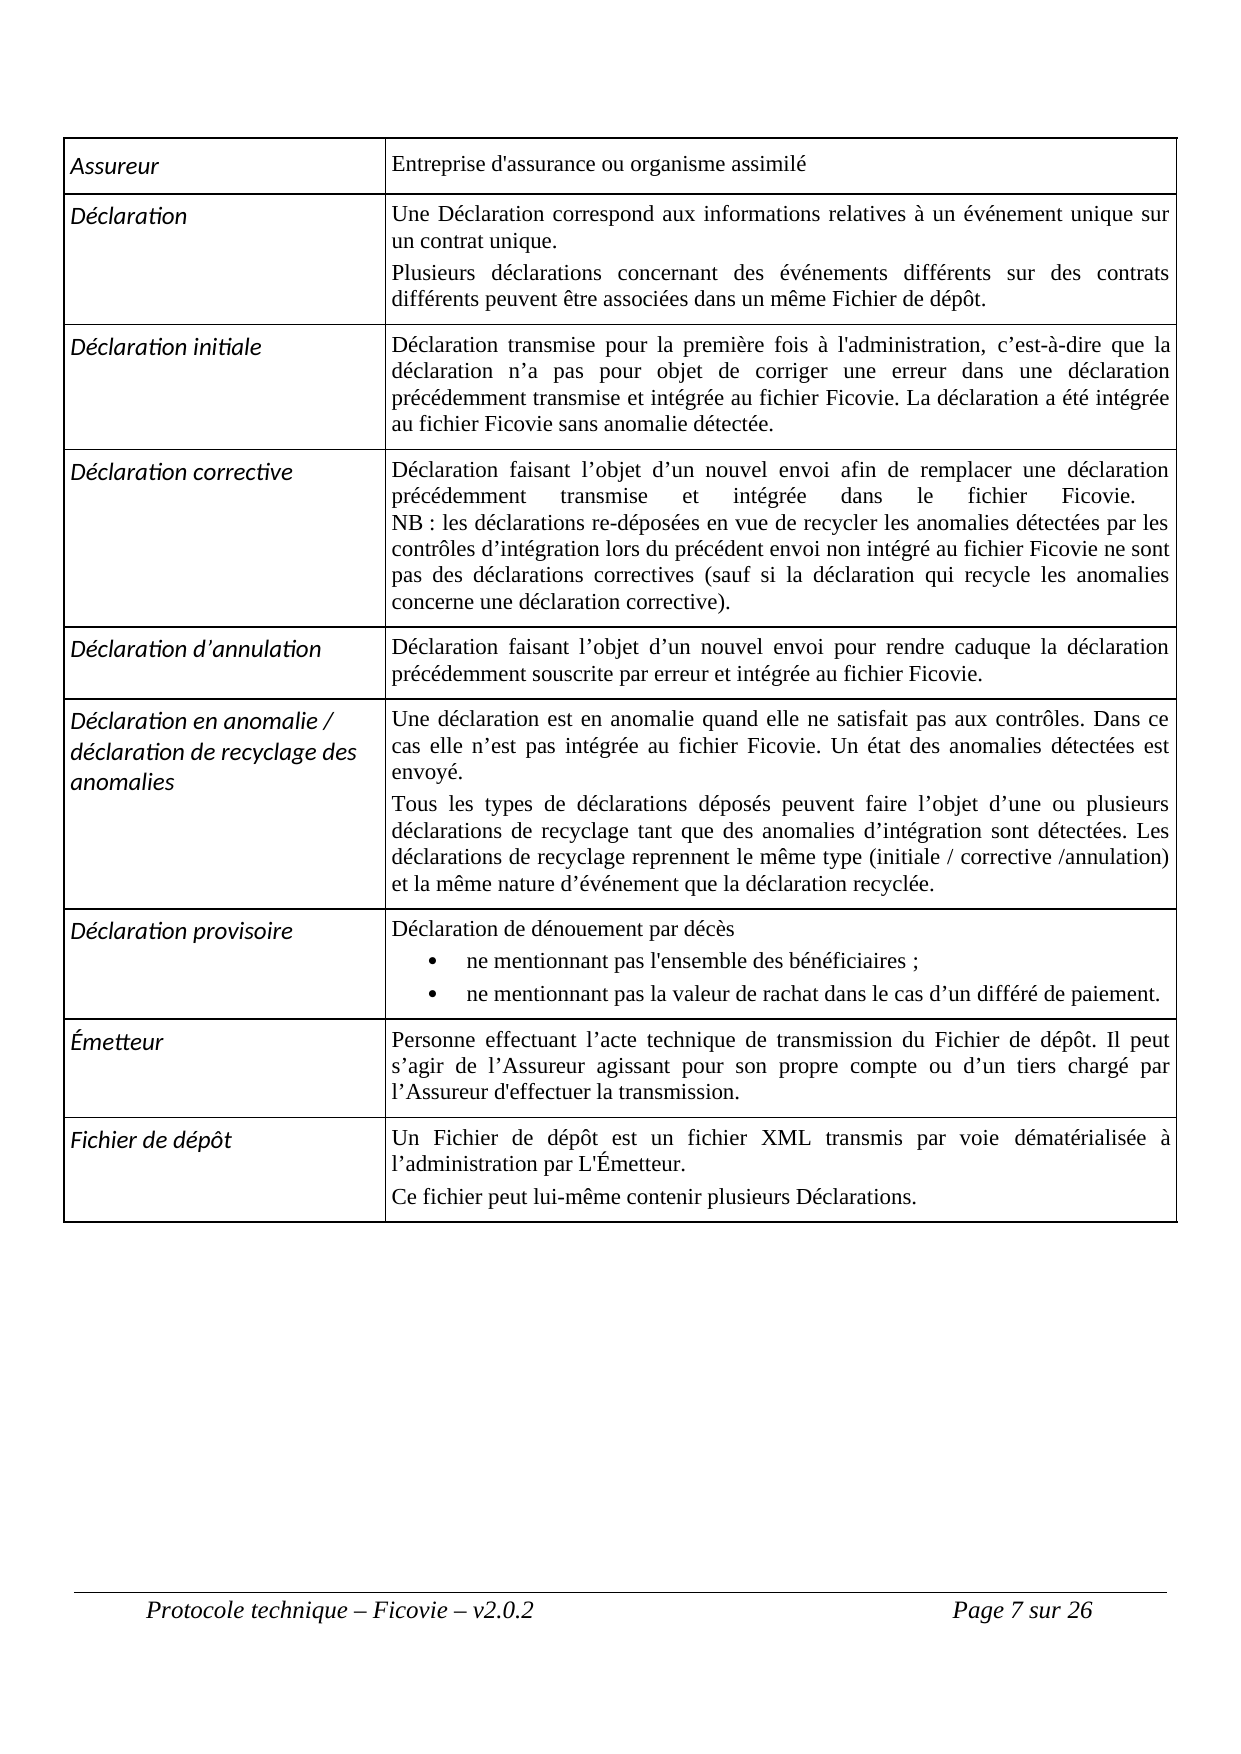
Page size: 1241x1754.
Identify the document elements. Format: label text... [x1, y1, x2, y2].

table_cell Déclaration d’annulation [65, 628, 385, 698]
table_cell Personne effectuant l’acte technique de transmission du Fichier de dépôt. Il peut s’agir de l’Assureur agissant pour son propre compte ou d’un tiers chargé par l’Assureur d'effectuer la transmission. [386, 1020, 1176, 1117]
table_cell Une Déclaration correspond aux informations relatives à un événement unique sur un contrat unique. Plusieurs déclarations concernant des événements différents sur des contrats différents peuvent être associées dans un même Fichier de dépôt. [386, 195, 1176, 324]
table_cell Un Fichier de dépôt est un fichier XML transmis par voie dématérialisée à l’administration par L'Émetteur. Ce fichier peut lui-même contenir plusieurs Déclarations. [386, 1118, 1176, 1221]
table_cell Déclaration provisoire [65, 910, 385, 1018]
table_cell Déclaration [65, 195, 385, 324]
table_cell Fichier de dépôt [65, 1118, 385, 1221]
table_header Assureur [65, 139, 385, 193]
table_cell Déclaration initiale [65, 325, 385, 448]
table_cell Déclaration transmise pour la première fois à l'administration, c’est-à-dire que la déclaration n’a pas pour objet de corriger une erreur dans une déclaration précédemment transmise et intégrée au fichier Ficovie. La déclaration a été intégrée au fichier Ficovie sans anomalie détectée. [386, 325, 1176, 448]
table_cell Déclaration de dénouement par décès ne mentionnant pas l'ensemble des bénéficiaires ; ne mentionnant pas la valeur de rachat dans le cas d’un différé de paiement. [386, 910, 1176, 1018]
table_cell Une déclaration est en anomalie quand elle ne satisfait pas aux contrôles. Dans ce cas elle n’est pas intégrée au fichier Ficovie. Un état des anomalies détectées est envoyé. Tous les types de déclarations déposés peuvent faire l’objet d’une ou plusieurs déclarations de recyclage tant que des anomalies d’intégration sont détectées. Les déclarations de recyclage reprennent le même type (initiale / corrective /annulation) et la même nature d’événement que la déclaration recyclée. [386, 700, 1176, 908]
table_cell Déclaration faisant l’objet d’un nouvel envoi afin de remplacer une déclaration précédemment transmise et intégrée dans le fichier Ficovie. NB : les déclarations re-déposées en vue de recycler les anomalies détectées par les contrôles d’intégration lors du précédent envoi non intégré au fichier Ficovie ne sont pas des déclarations correctives (sauf si la déclaration qui recycle les anomalies concerne une déclaration corrective). [386, 450, 1176, 626]
table_header Entreprise d'assurance ou organisme assimilé [386, 139, 1176, 193]
table_cell Déclaration faisant l’objet d’un nouvel envoi pour rendre caduque la déclaration précédemment souscrite par erreur et intégrée au fichier Ficovie. [386, 628, 1176, 698]
table_cell Déclaration corrective [65, 450, 385, 626]
table_cell Émetteur [65, 1020, 385, 1117]
table_cell Déclaration en anomalie / déclaration de recyclage des anomalies [65, 700, 385, 908]
